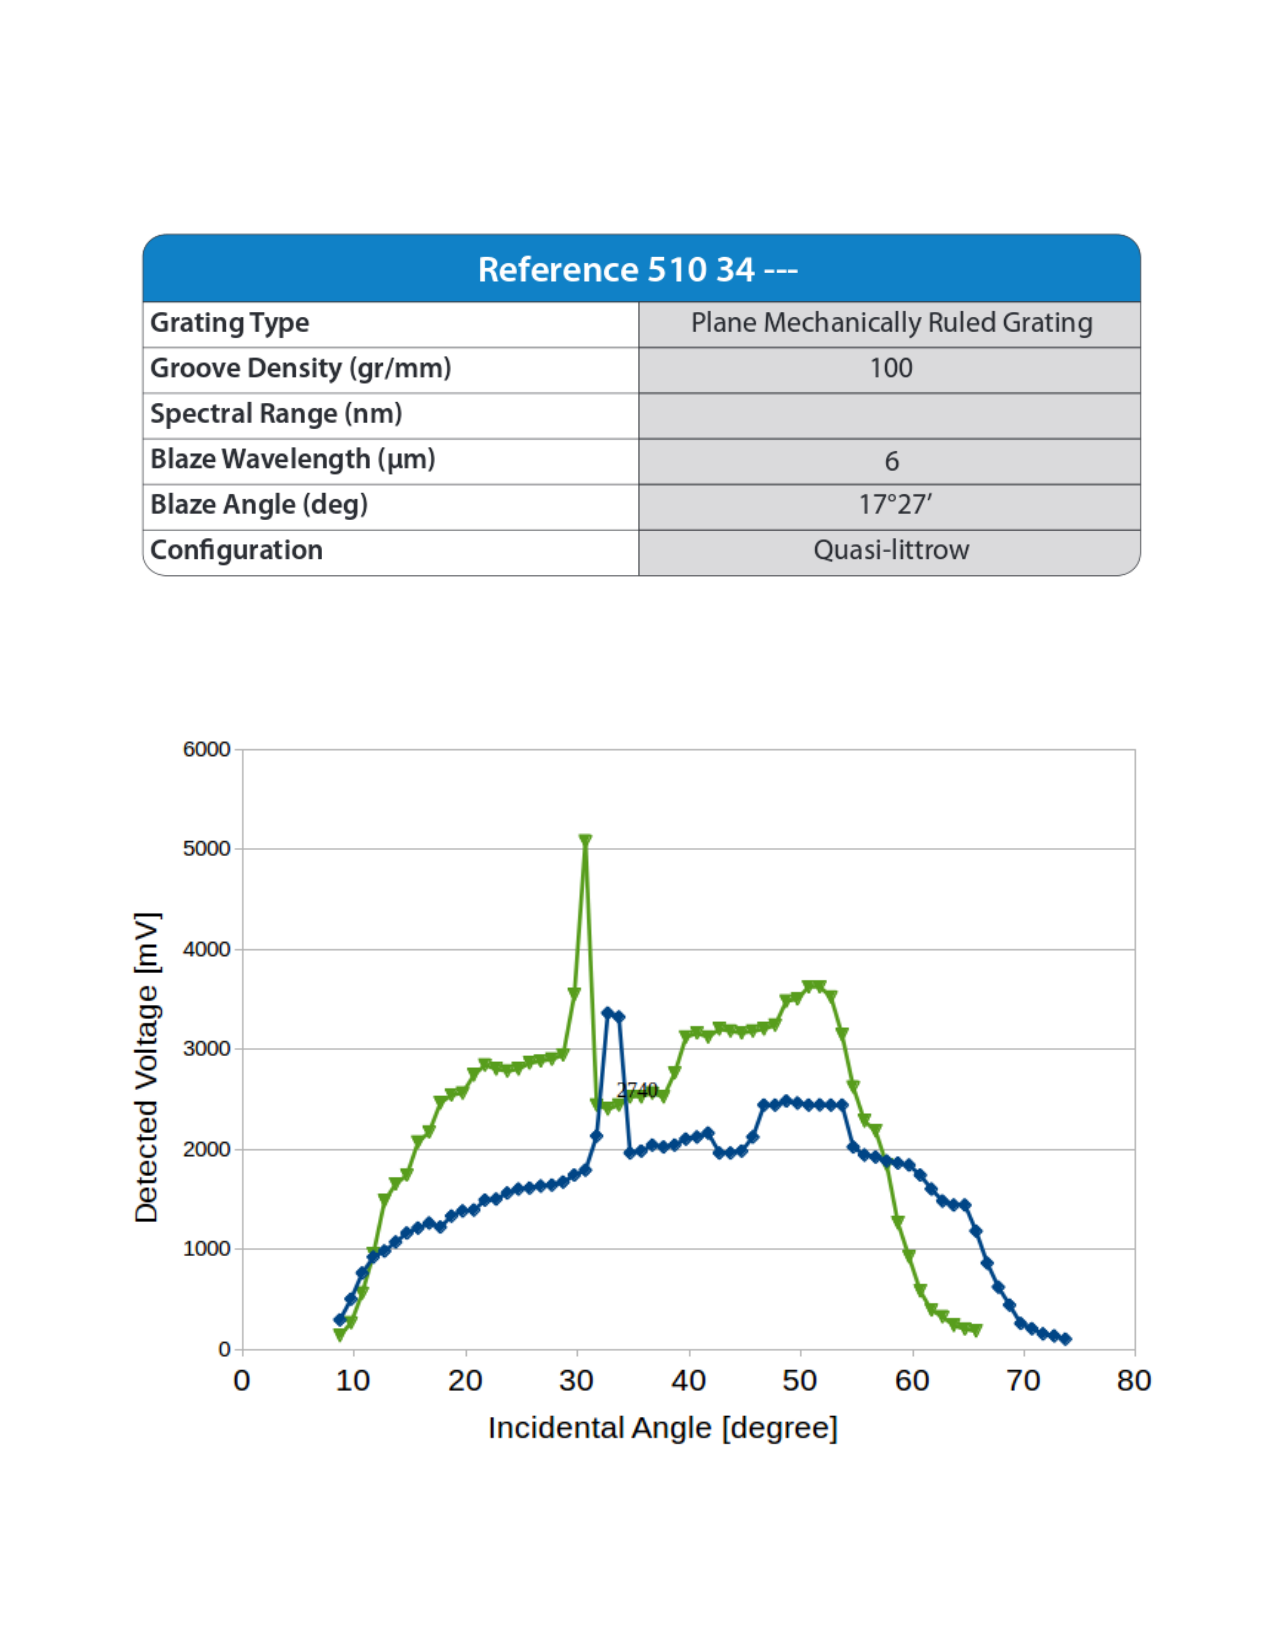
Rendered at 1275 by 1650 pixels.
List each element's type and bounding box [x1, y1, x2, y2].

picture [118, 727, 1157, 1456]
picture [122, 214, 1161, 590]
